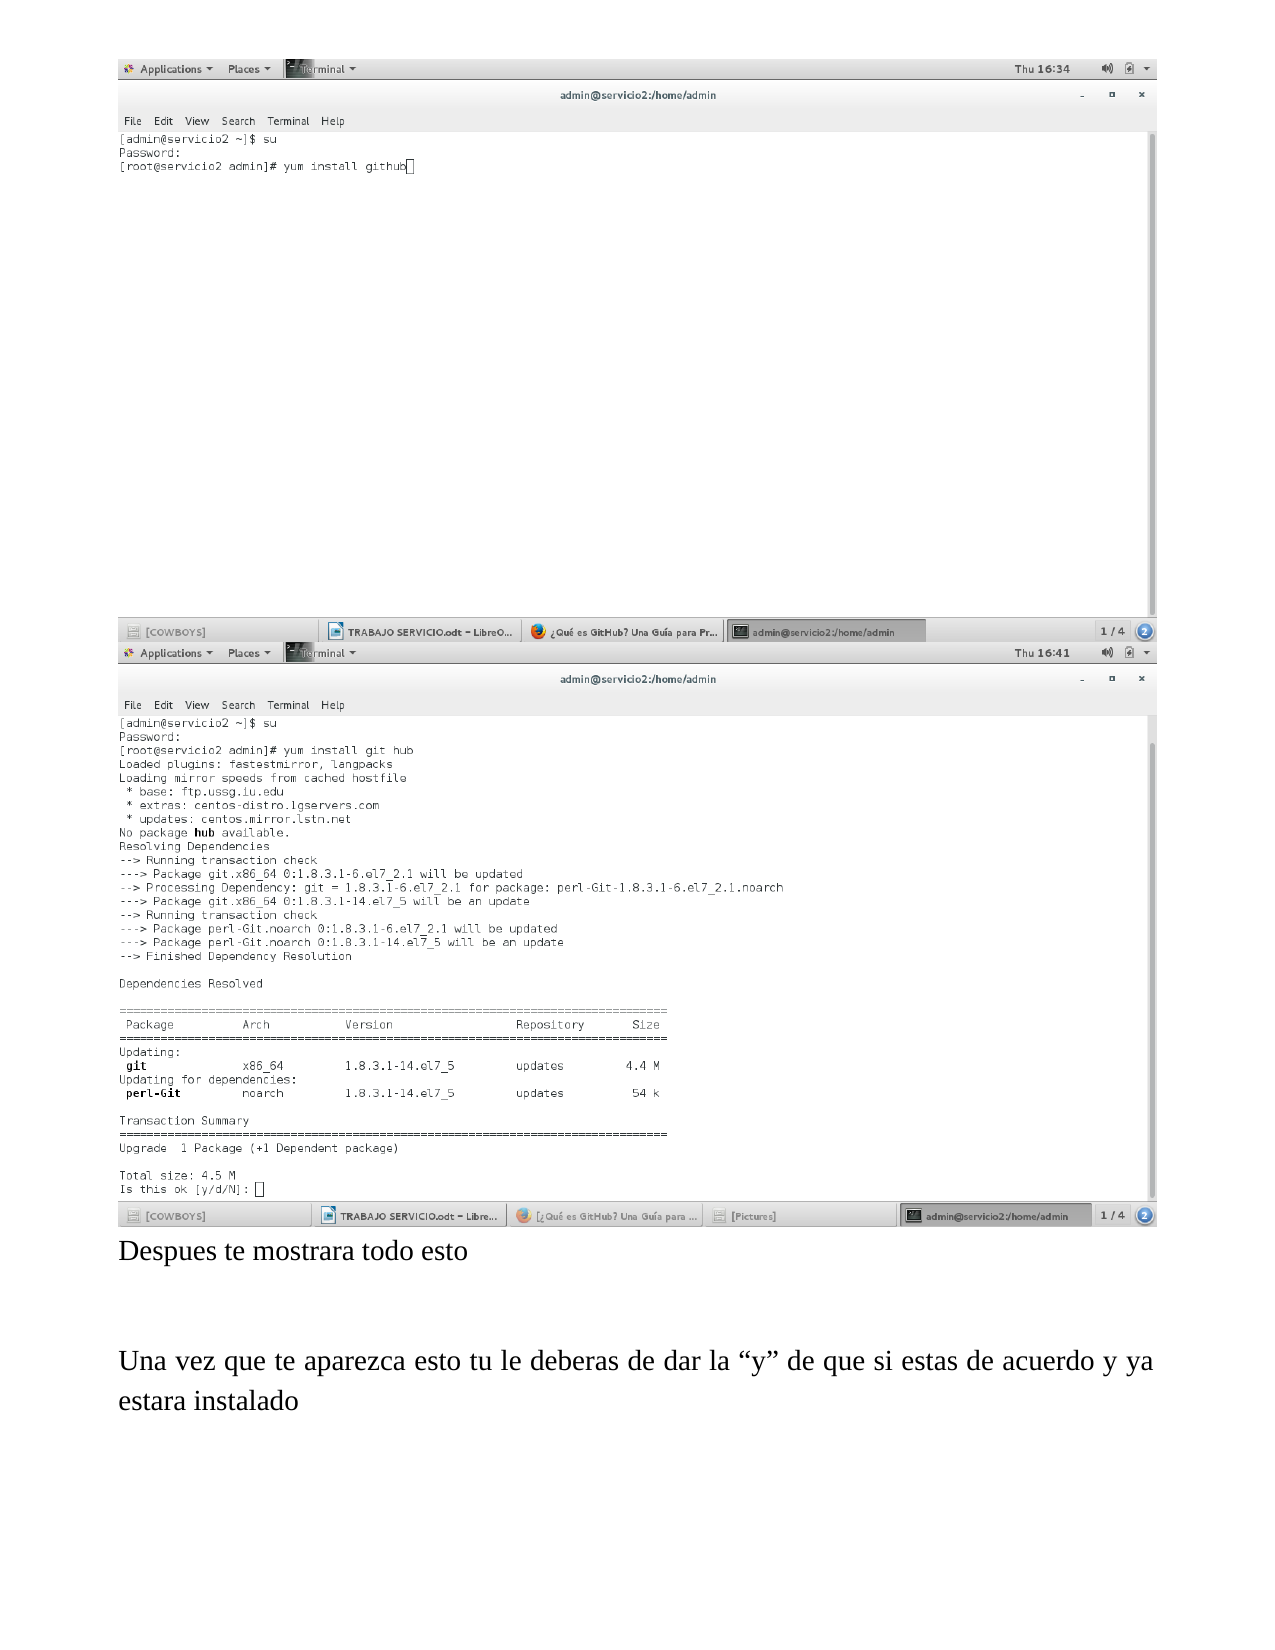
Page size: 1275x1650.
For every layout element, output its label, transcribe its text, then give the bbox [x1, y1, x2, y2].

text Una vez que te aparezca esto tu le deberas de dar la “y” de que si estas de acuerdo y ya estara instalado [118, 1343, 1157, 1417]
text Despues te mostrara todo esto [118, 1227, 1157, 1267]
picture [118, 59, 1157, 1227]
